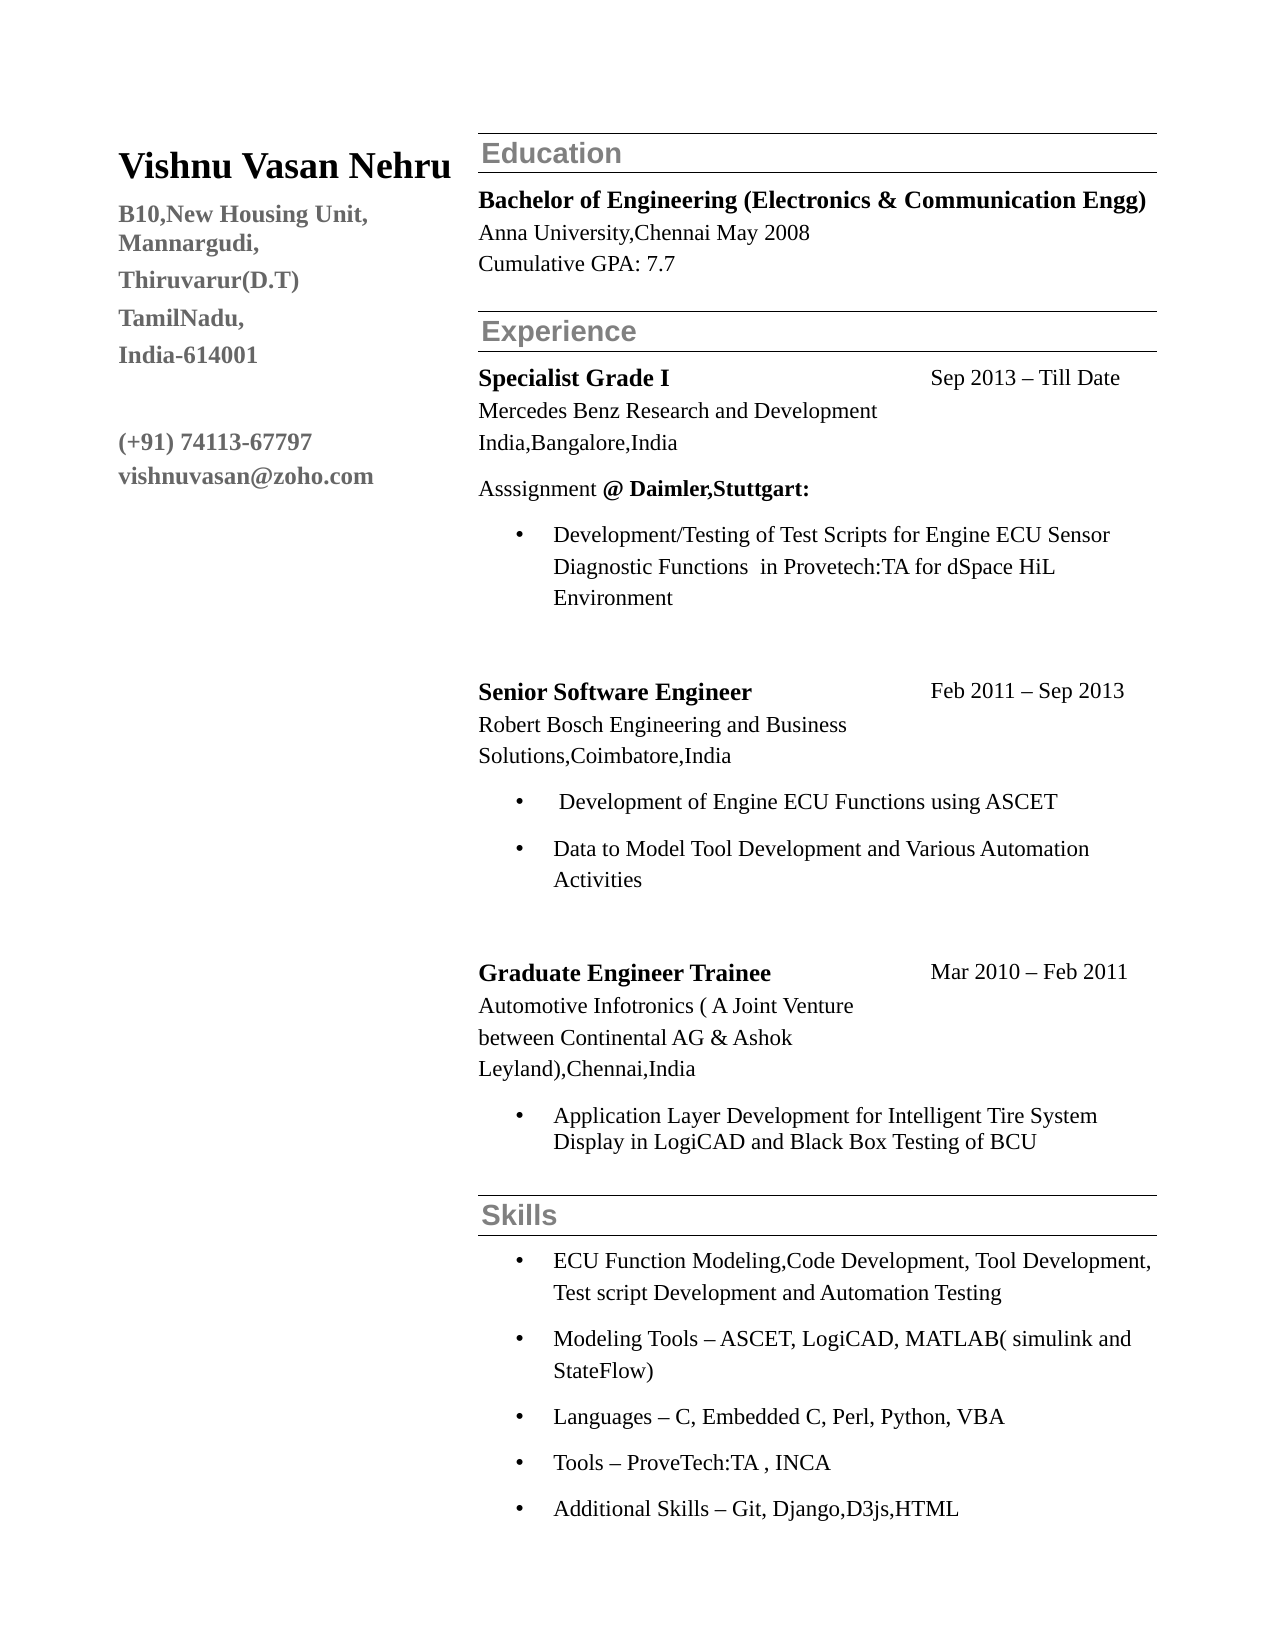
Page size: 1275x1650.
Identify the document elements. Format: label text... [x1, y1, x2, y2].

text (+91) 74113-67797 vishnuvasan@zoho.com [118, 427, 478, 490]
text Mar 2010 – Feb 2011 [930, 958, 1157, 985]
text TamilNadu, [118, 303, 478, 332]
text B10,New Housing Unit, Mannargudi, [118, 199, 478, 257]
list ECU Function Modeling,Code Development, Tool Development, Test script Development and Automation Testing [516, 1248, 1157, 1306]
list Data to Model Tool Development and Various Automation Activities [516, 834, 1157, 892]
subtitle Experience [478, 312, 1157, 351]
list Development/Testing of Test Scripts for Engine ECU Sensor Diagnostic Functions in Provetech:TA for dSpace HiL Environment [516, 521, 1157, 611]
text Feb 2011 – Sep 2013 [930, 677, 1157, 703]
text Senior Software Engineer Robert Bosch Engineering and Business Solutions,Coimbatore,India [478, 677, 930, 769]
subtitle Skills [478, 1196, 1157, 1235]
list Tools – ProveTech:TA , INCA [516, 1449, 1157, 1476]
list Additional Skills – Git, Django,D3js,HTML [516, 1495, 1157, 1522]
list Application Layer Development for Intelligent Tire System Display in LogiCAD and Black Box Testing of BCU [516, 1102, 1157, 1154]
text Bachelor of Engineering (Electronics & Communication Engg) Anna University,Chennai May 2008 Cumulative GPA: 7.7 [478, 185, 1157, 277]
text Graduate Engineer Trainee Automotive Infotronics ( A Joint Venture between Continental AG & Ashok Leyland),Chennai,India [478, 958, 930, 1082]
text Thiruvarur(D.T) [118, 265, 478, 294]
list Development of Engine ECU Functions using ASCET [516, 788, 1157, 815]
text Specialist Grade I Mercedes Benz Research and Development India,Bangalore,India [478, 363, 930, 455]
subtitle Vishnu Vasan Nehru [118, 143, 478, 187]
list Languages – C, Embedded C, Perl, Python, VBA [516, 1403, 1157, 1429]
text Asssignment @ Daimler,Stuttgart: [478, 475, 930, 502]
list Modeling Tools – ASCET, LogiCAD, MATLAB( simulink and StateFlow) [516, 1325, 1157, 1383]
text India-614001 [118, 340, 478, 369]
subtitle Education [478, 134, 1157, 172]
text Sep 2013 – Till Date [930, 363, 1157, 390]
